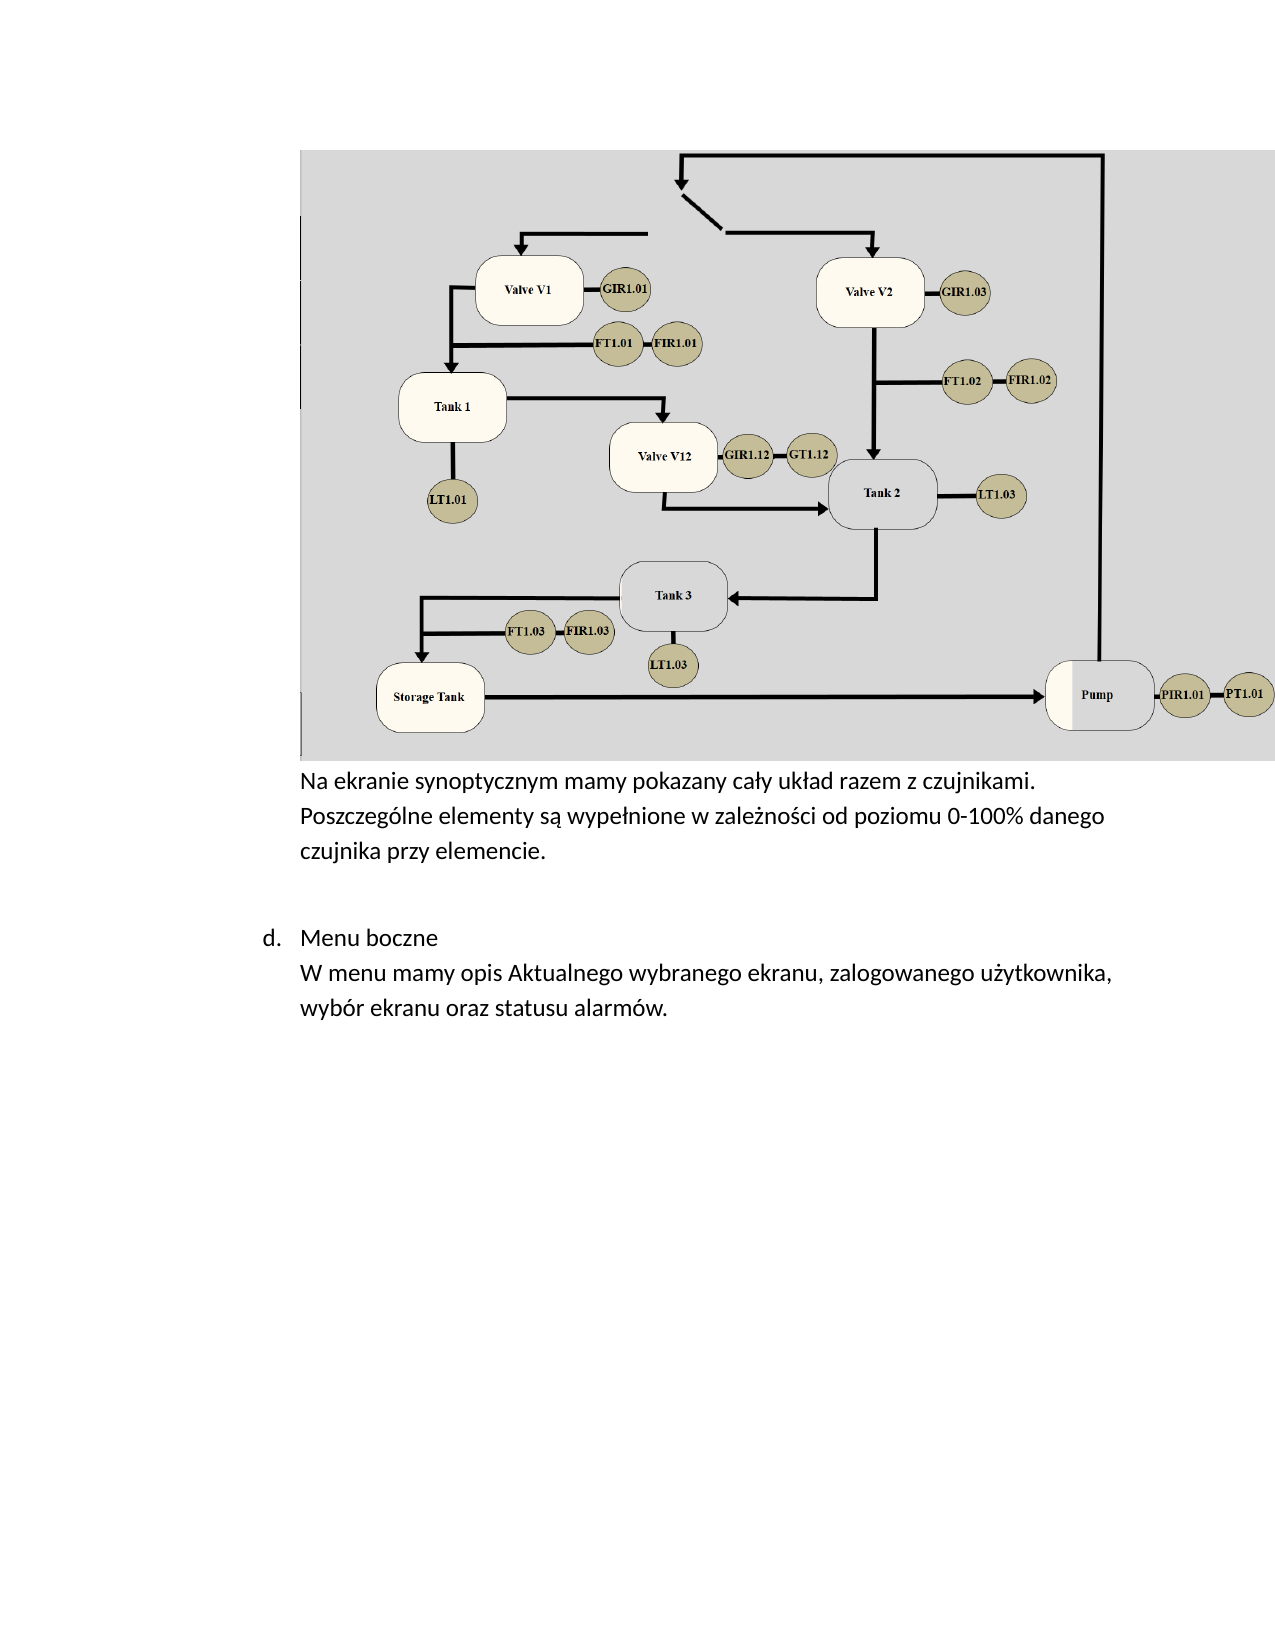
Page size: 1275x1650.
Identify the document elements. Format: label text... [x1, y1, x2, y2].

list Na ekranie synoptycznym mamy pokazany cały układ razem z czujnikami. Poszczególne elementy są wypełnione w zależności od poziomu 0-100% danego czujnika przy elemencie. [300, 761, 1125, 901]
list Menu boczne W menu mamy opis Aktualnego wybranego ekranu, zalogowanego użytkownika, wybór ekranu oraz statusu alarmów. [262, 922, 1125, 1023]
